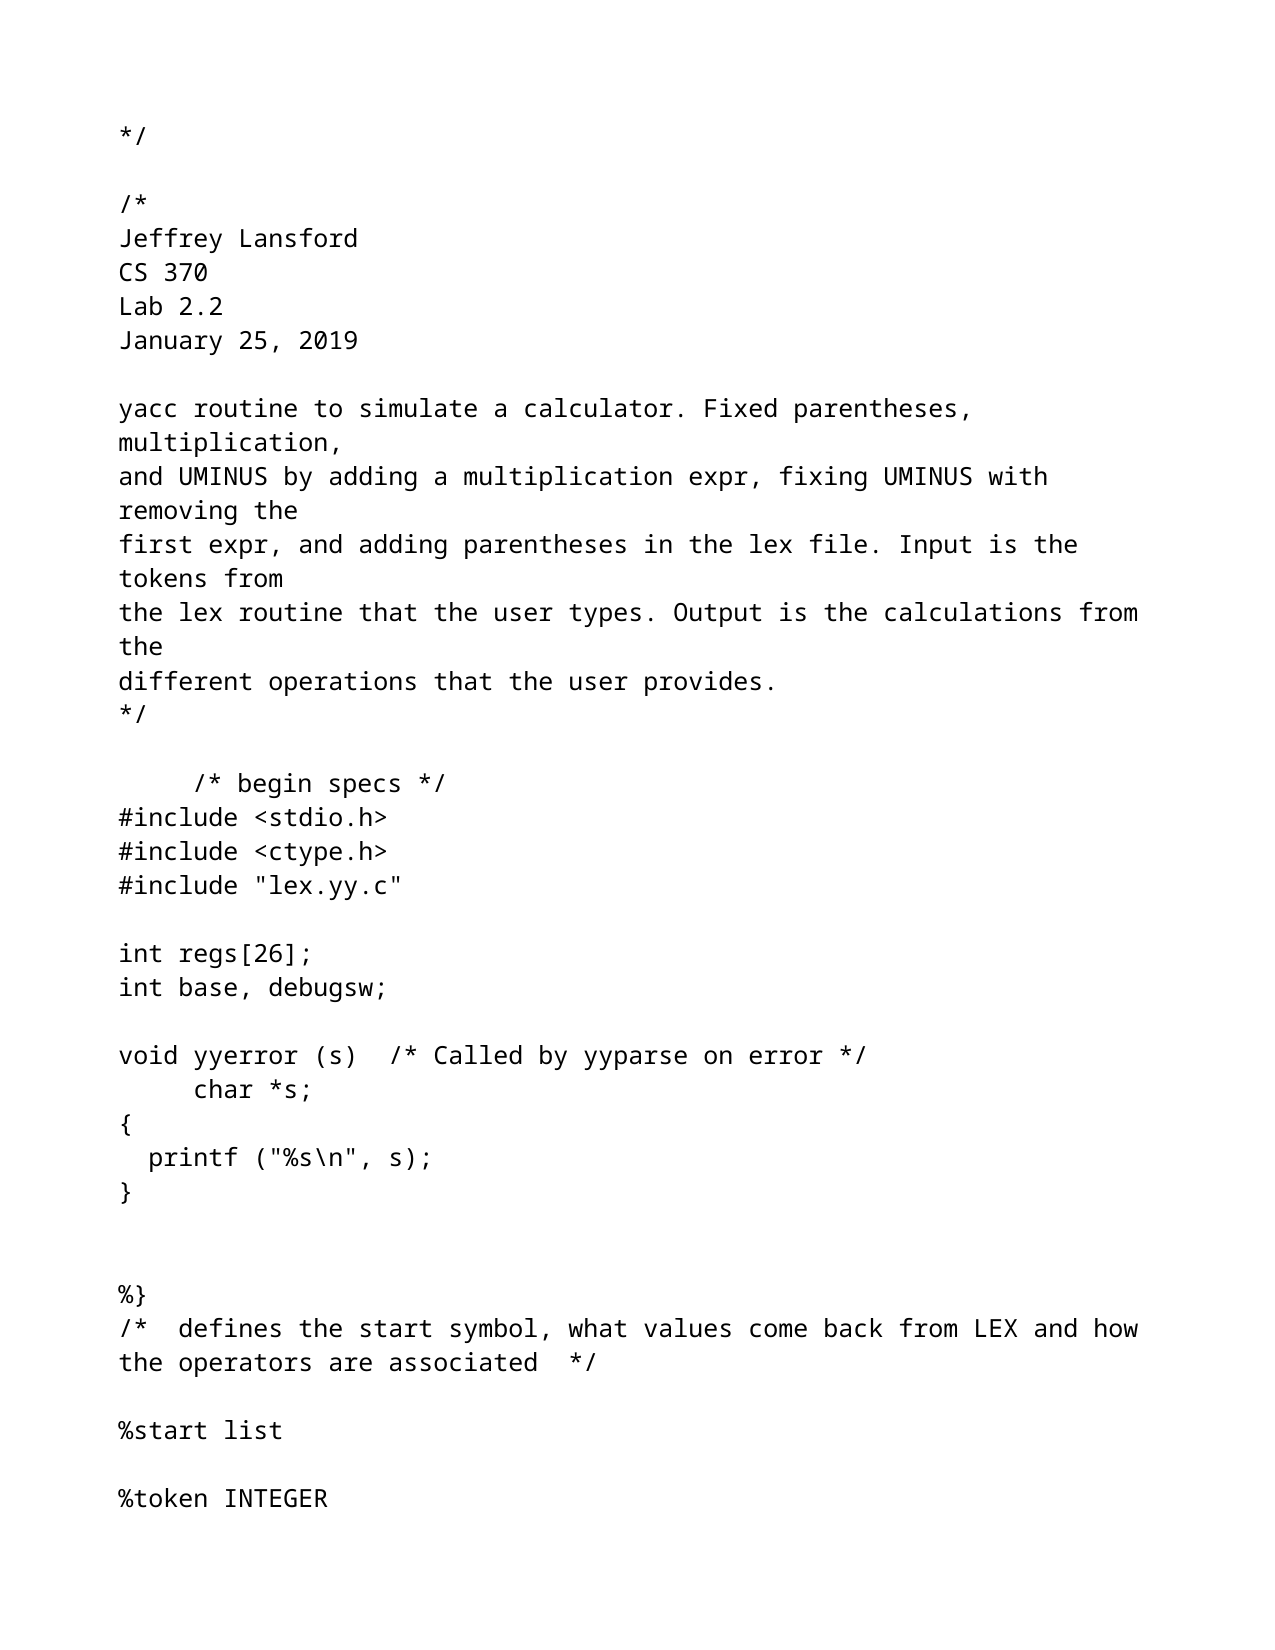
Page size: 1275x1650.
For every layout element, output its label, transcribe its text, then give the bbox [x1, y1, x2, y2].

text /* begin specs */ [118, 765, 1157, 799]
text char *s; [118, 1072, 1157, 1106]
text */ [118, 118, 1157, 152]
text Jeffrey Lansford [118, 220, 1157, 254]
text %} [118, 1276, 1157, 1310]
text printf ("%s\n", s); [118, 1140, 1157, 1174]
text } [118, 1174, 1157, 1208]
text the lex routine that the user types. Output is the calculations from the [118, 595, 1157, 663]
text #include <ctype.h> [118, 833, 1157, 867]
text and UMINUS by adding a multiplication expr, fixing UMINUS with removing the [118, 459, 1157, 527]
text */ [118, 697, 1157, 731]
text Lab 2.2 [118, 288, 1157, 322]
text CS 370 [118, 254, 1157, 288]
text first expr, and adding parentheses in the lex file. Input is the tokens from [118, 527, 1157, 595]
text void yyerror (s) /* Called by yyparse on error */ [118, 1038, 1157, 1072]
text /* defines the start symbol, what values come back from LEX and how the operators are associated */ [118, 1310, 1157, 1378]
text int base, debugsw; [118, 970, 1157, 1004]
text yacc routine to simulate a calculator. Fixed parentheses, multiplication, [118, 391, 1157, 459]
text different operations that the user provides. [118, 663, 1157, 697]
text /* [118, 186, 1157, 220]
text int regs[26]; [118, 936, 1157, 970]
text #include <stdio.h> [118, 799, 1157, 833]
text { [118, 1106, 1157, 1140]
text #include "lex.yy.c" [118, 867, 1157, 902]
text January 25, 2019 [118, 322, 1157, 357]
text %token INTEGER [118, 1481, 1157, 1515]
text %start list [118, 1412, 1157, 1447]
